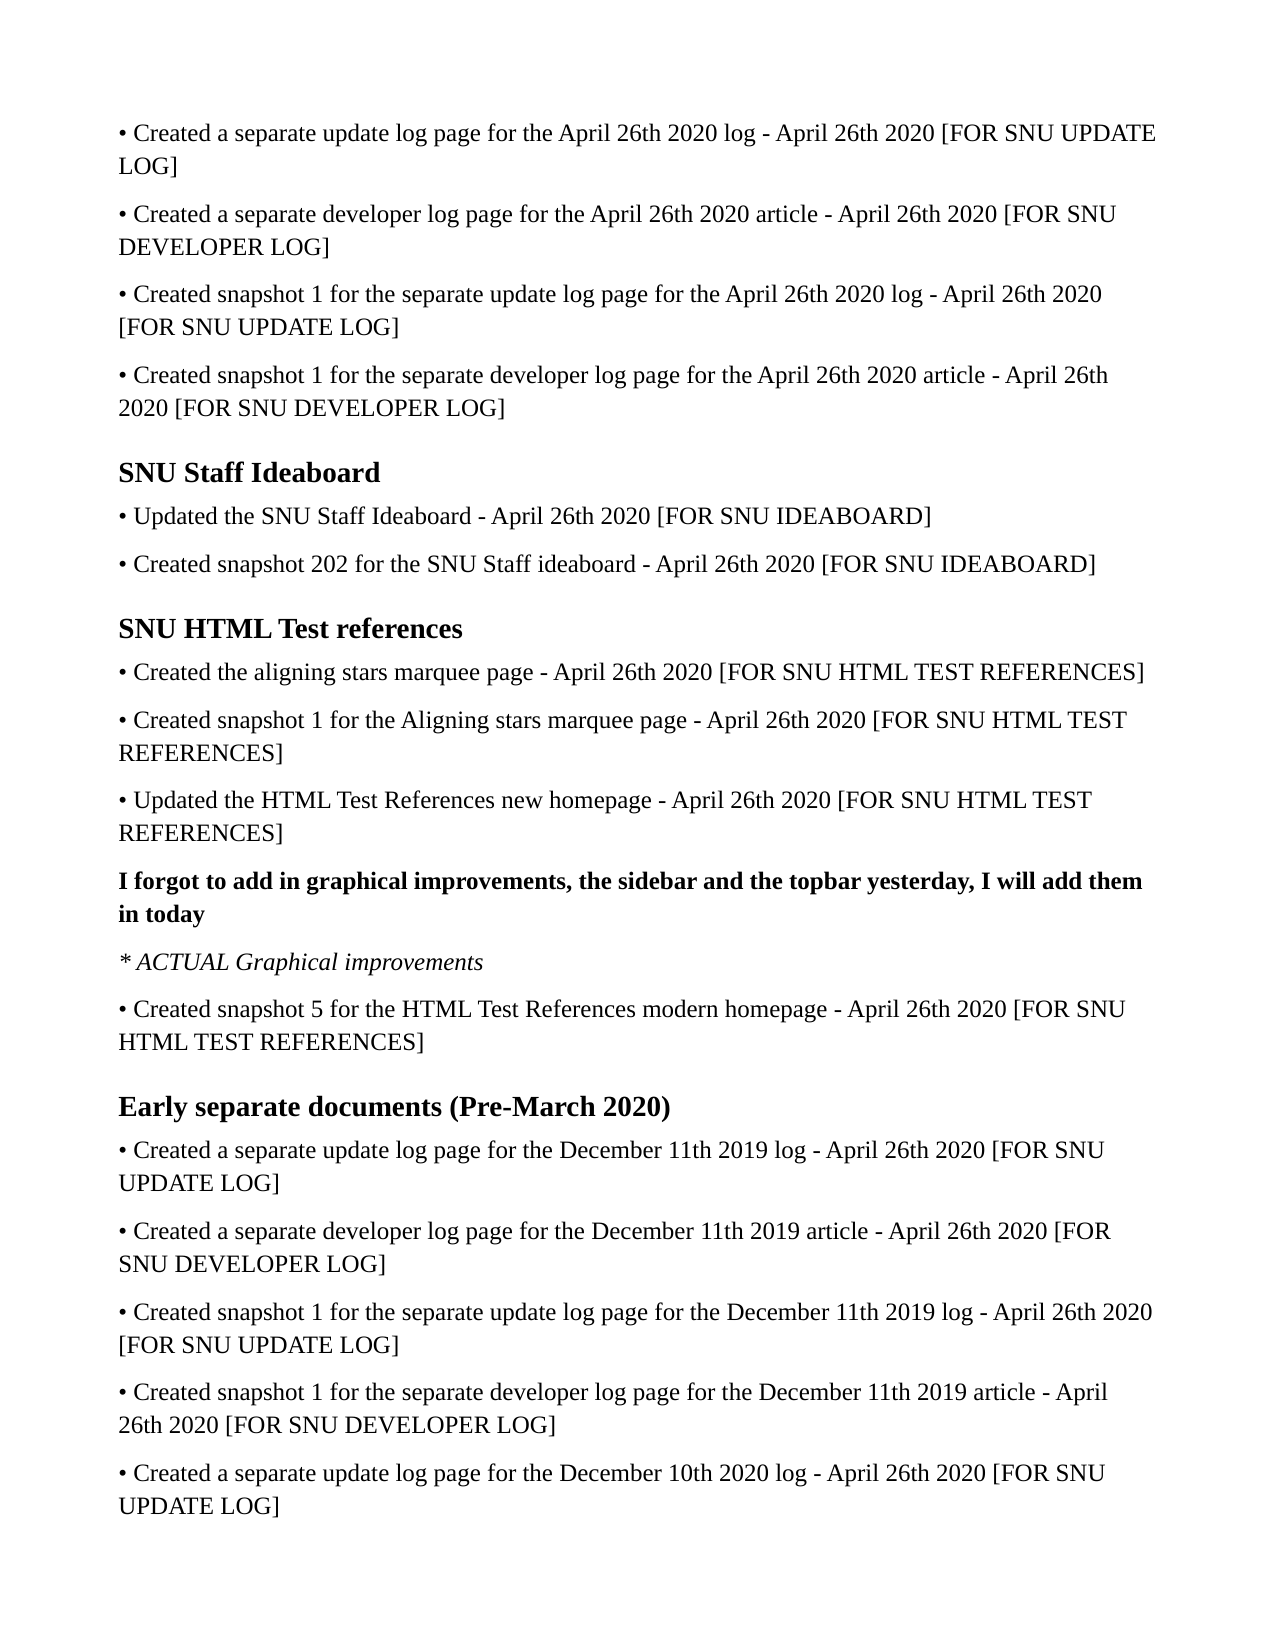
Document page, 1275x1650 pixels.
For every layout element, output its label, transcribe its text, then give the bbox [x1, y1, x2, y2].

text • Created snapshot 5 for the HTML Test References modern homepage - April 26th 2020 [FOR SNU HTML TEST REFERENCES] [118, 994, 1157, 1056]
text * ACTUAL Graphical improvements [118, 947, 1157, 975]
text • Updated the SNU Staff Ideaboard - April 26th 2020 [FOR SNU IDEABOARD] [118, 501, 1157, 530]
subtitle SNU Staff Ideaboard [118, 455, 1157, 489]
text • Updated the HTML Test References new homepage - April 26th 2020 [FOR SNU HTML TEST REFERENCES] [118, 785, 1157, 847]
text • Created snapshot 1 for the Aligning stars marquee page - April 26th 2020 [FOR SNU HTML TEST REFERENCES] [118, 705, 1157, 766]
text • Created snapshot 1 for the separate developer log page for the December 11th 2019 article - April 26th 2020 [FOR SNU DEVELOPER LOG] [118, 1377, 1157, 1439]
text • Created snapshot 1 for the separate update log page for the December 11th 2019 log - April 26th 2020 [FOR SNU UPDATE LOG] [118, 1297, 1157, 1358]
subtitle SNU HTML Test references [118, 611, 1157, 644]
text • Created a separate update log page for the December 11th 2019 log - April 26th 2020 [FOR SNU UPDATE LOG] [118, 1135, 1157, 1197]
text • Created the aligning stars marquee page - April 26th 2020 [FOR SNU HTML TEST REFERENCES] [118, 657, 1157, 686]
text • Created a separate developer log page for the December 11th 2019 article - April 26th 2020 [FOR SNU DEVELOPER LOG] [118, 1216, 1157, 1278]
text • Created snapshot 1 for the separate developer log page for the April 26th 2020 article - April 26th 2020 [FOR SNU DEVELOPER LOG] [118, 360, 1157, 422]
text • Created snapshot 202 for the SNU Staff ideaboard - April 26th 2020 [FOR SNU IDEABOARD] [118, 549, 1157, 578]
text • Created snapshot 1 for the separate update log page for the April 26th 2020 log - April 26th 2020 [FOR SNU UPDATE LOG] [118, 279, 1157, 341]
text • Created a separate update log page for the December 10th 2020 log - April 26th 2020 [FOR SNU UPDATE LOG] [118, 1458, 1157, 1520]
text • Created a separate developer log page for the April 26th 2020 article - April 26th 2020 [FOR SNU DEVELOPER LOG] [118, 199, 1157, 261]
text I forgot to add in graphical improvements, the sidebar and the topbar yesterday, I will add them in today [118, 866, 1157, 928]
text • Created a separate update log page for the April 26th 2020 log - April 26th 2020 [FOR SNU UPDATE LOG] [118, 118, 1157, 180]
subtitle Early separate documents (Pre-March 2020) [118, 1089, 1157, 1123]
